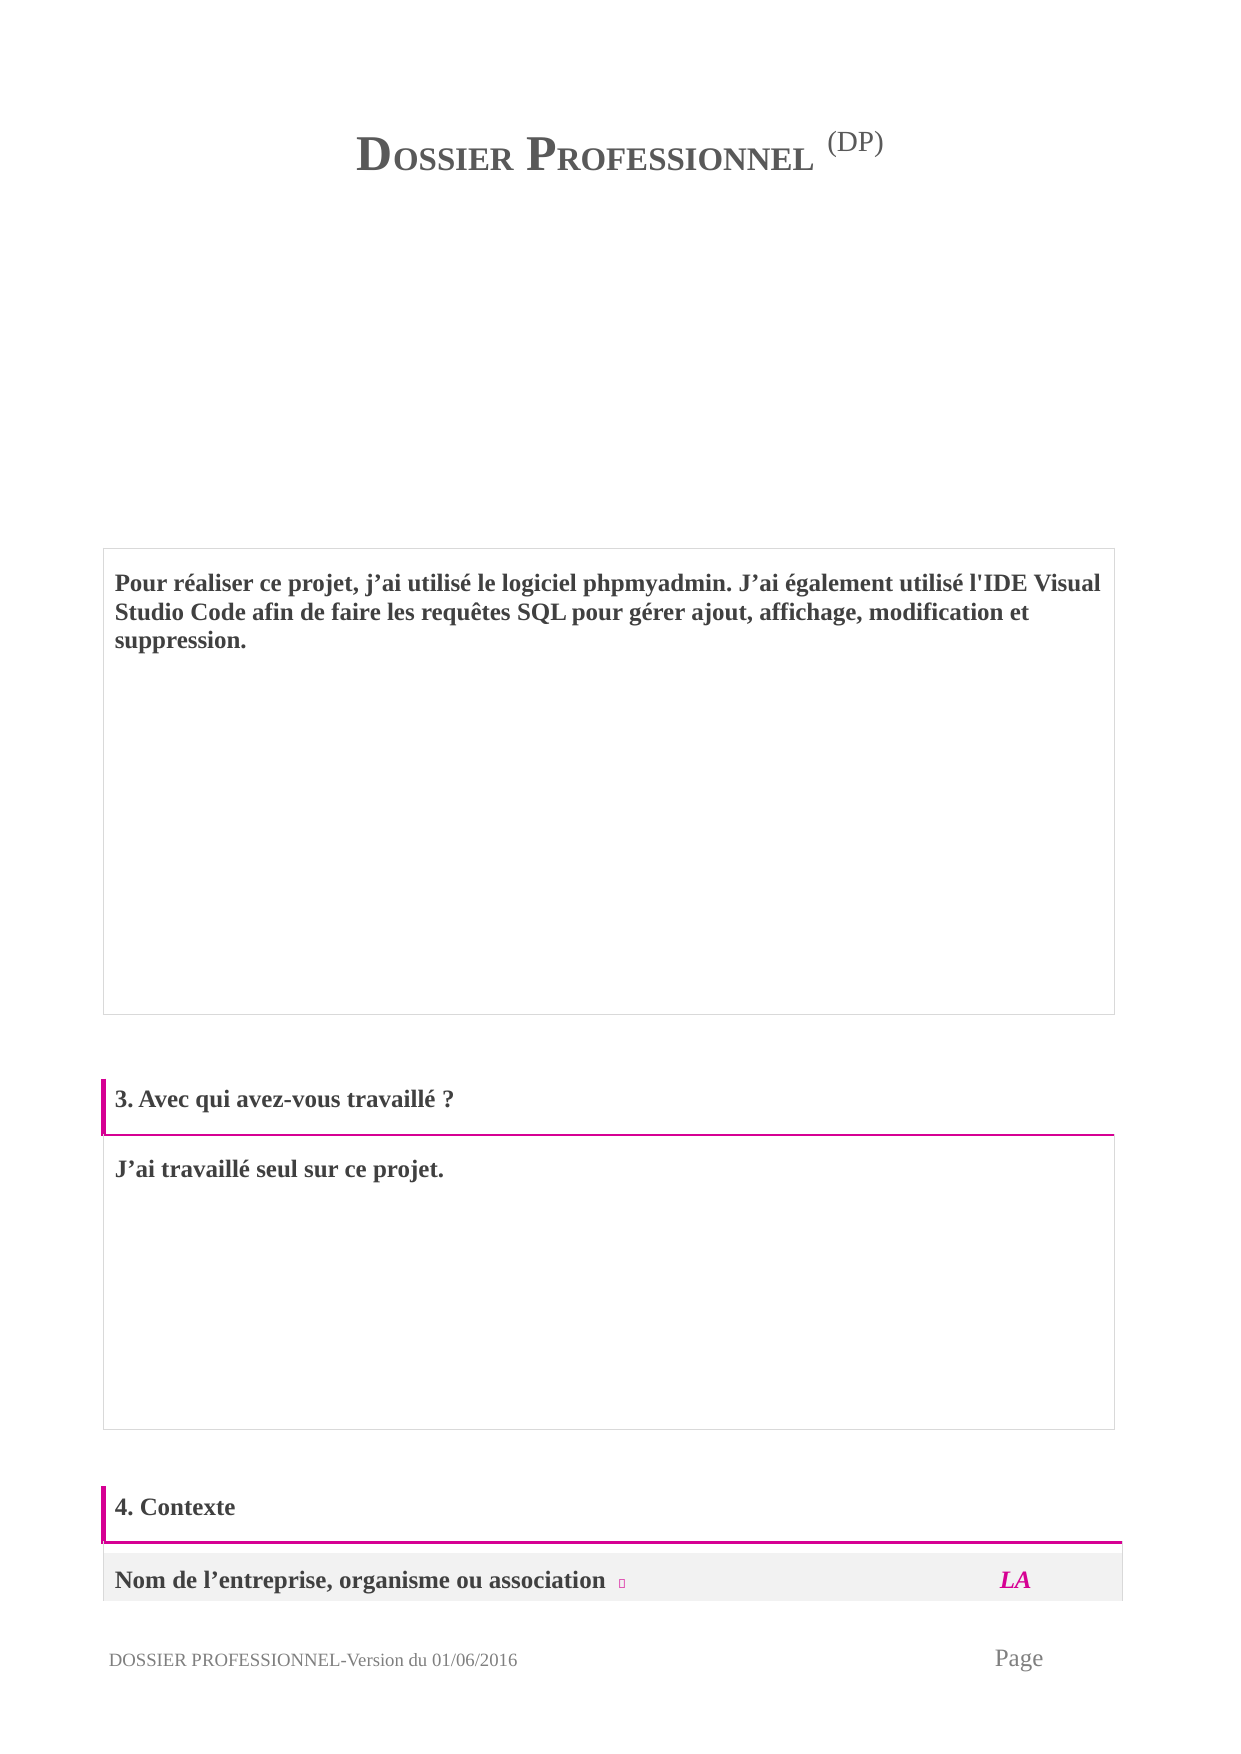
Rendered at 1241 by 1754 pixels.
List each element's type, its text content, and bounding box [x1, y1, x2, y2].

table_cell [1114, 1014, 1122, 1078]
table_cell [988, 1544, 1122, 1553]
table_cell [104, 1544, 988, 1553]
table_cell [103, 1015, 1114, 1078]
table_cell Nom de l’entreprise, organisme ou association  [104, 1553, 988, 1601]
table_cell LA [988, 1553, 1122, 1601]
table_cell J’ai travaillé seul sur ce projet. [104, 1136, 1114, 1429]
table_cell 4. Contexte [106, 1486, 1114, 1541]
table_cell [103, 1430, 1114, 1486]
table_cell [1115, 1134, 1122, 1429]
table_cell Pour réaliser ce projet, j’ai utilisé le logiciel phpmyadmin. J’ai également utilisé l'IDE Visual Studio Code afin de faire les requêtes SQL pour gérer ajout, affichage, modification et suppression. [104, 549, 1114, 1014]
table_cell [1115, 548, 1122, 1014]
table_cell 3. Avec qui avez-vous travaillé ? [106, 1079, 1114, 1134]
table_cell [1114, 1429, 1122, 1486]
table_cell [1114, 1079, 1122, 1134]
table_cell [1114, 1486, 1122, 1541]
